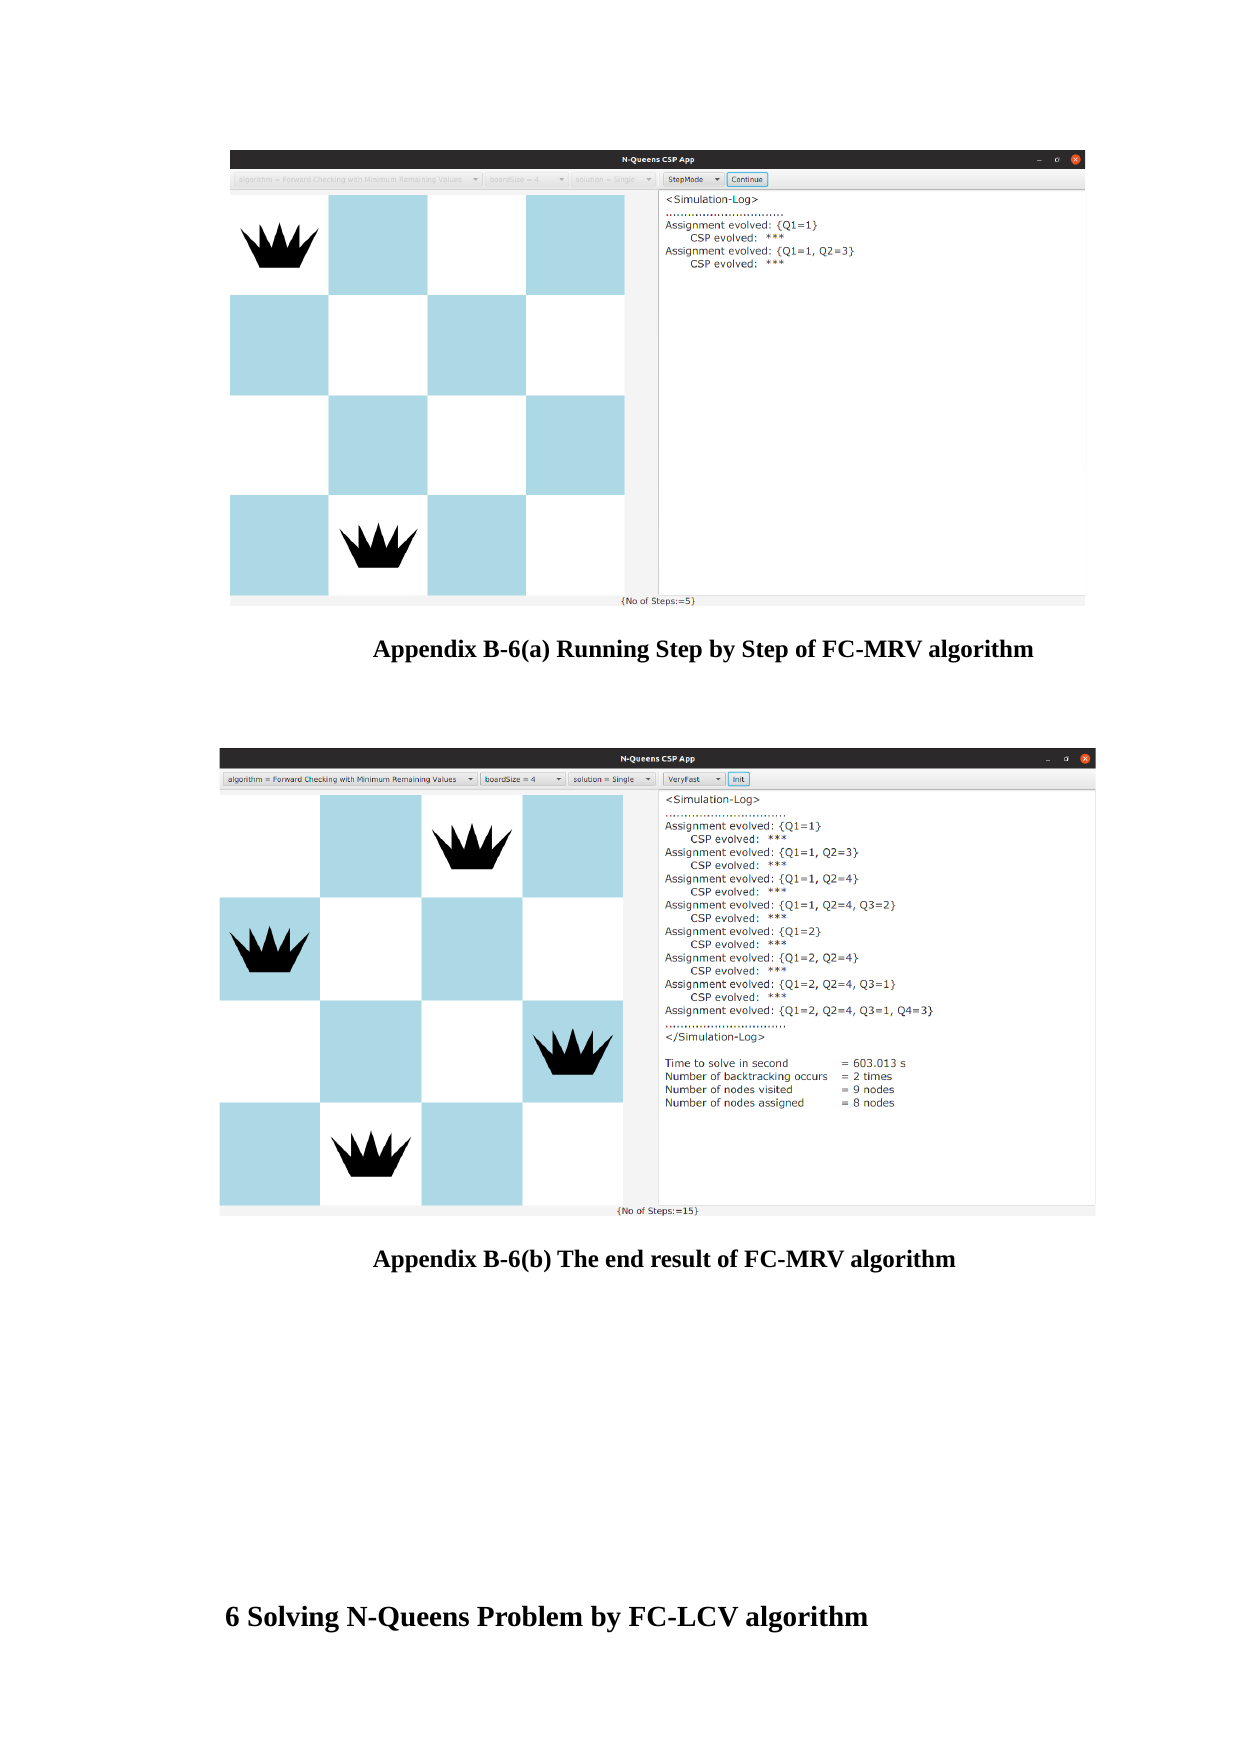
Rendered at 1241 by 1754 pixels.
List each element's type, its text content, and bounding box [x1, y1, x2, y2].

text Appendix B-6(a) Running Step by Step of FC-MRV algorithm [225, 634, 1090, 663]
text Appendix B-6(b) The end result of FC-MRV algorithm [225, 1244, 1090, 1273]
picture [219, 748, 1096, 1216]
text 6 Solving N-Queens Problem by FC-LCV algorithm [225, 1599, 1090, 1632]
picture [230, 150, 1085, 606]
